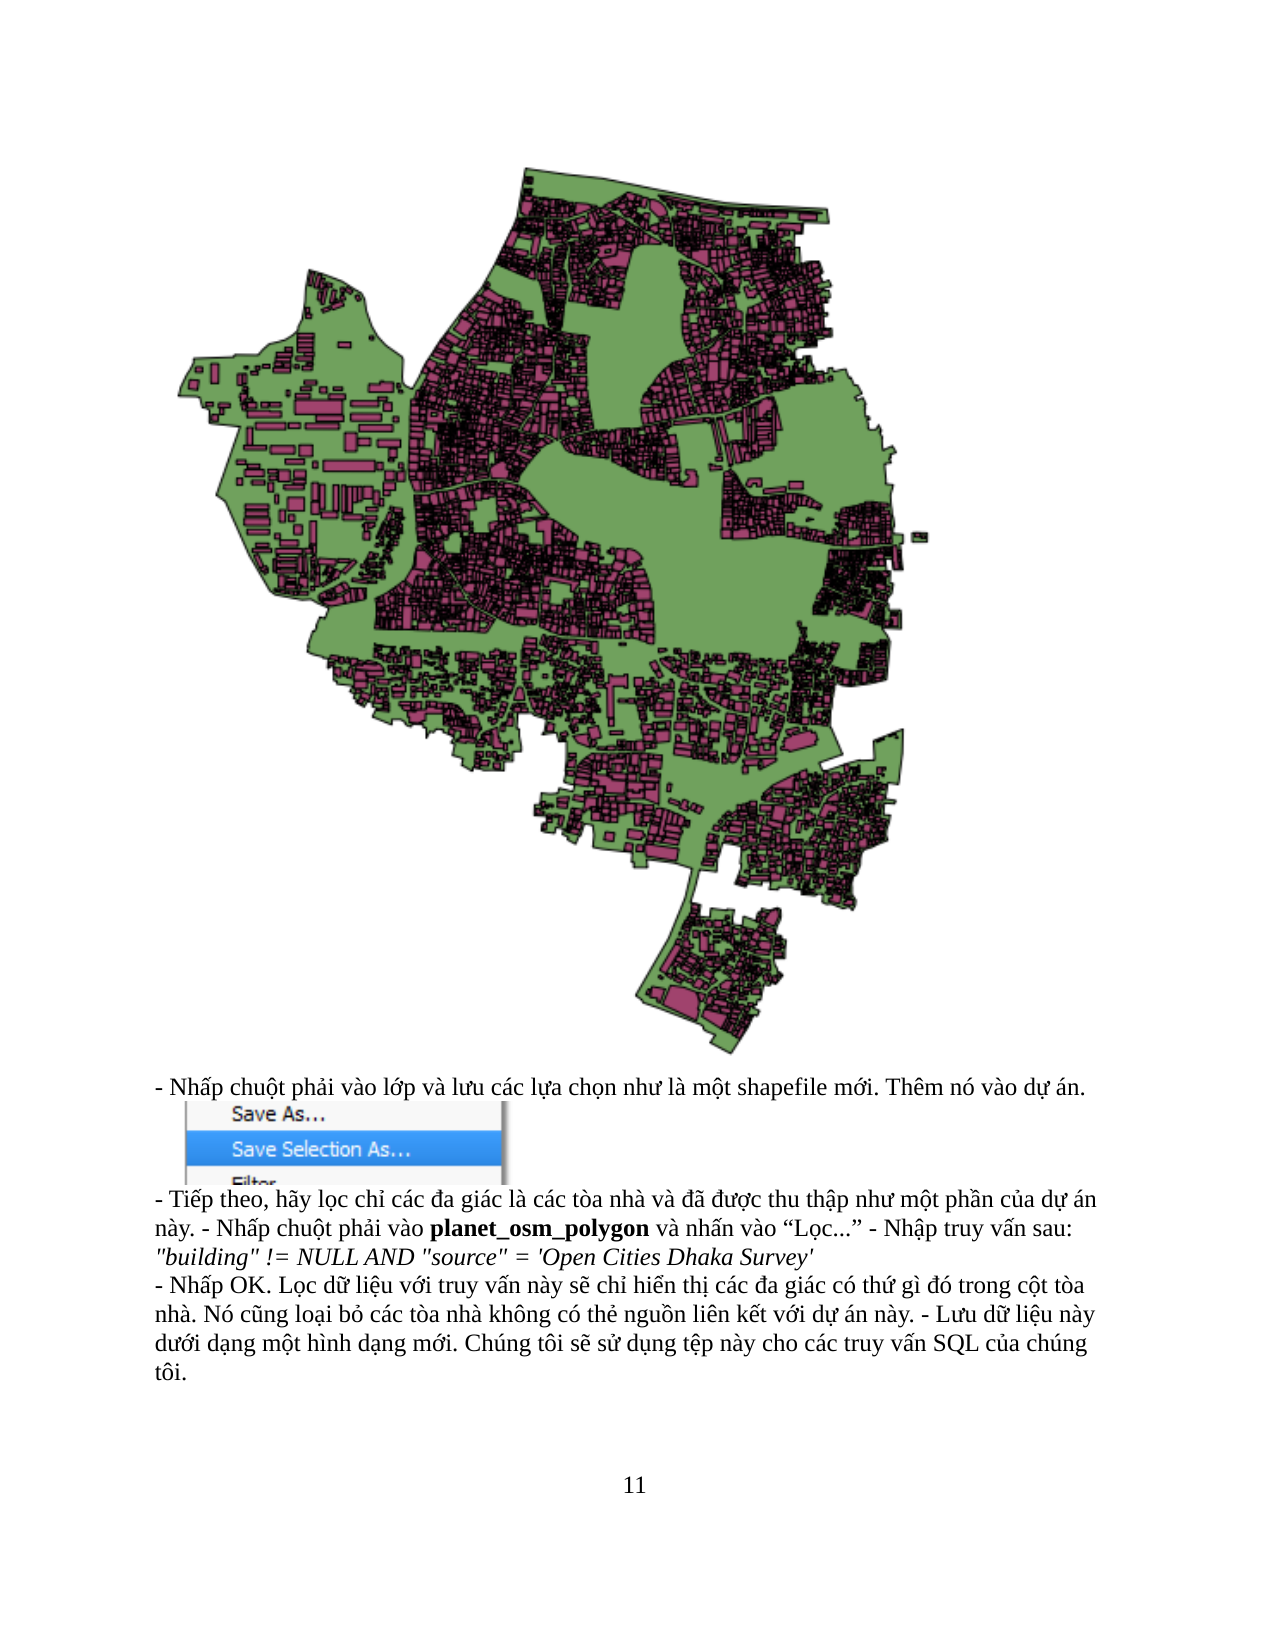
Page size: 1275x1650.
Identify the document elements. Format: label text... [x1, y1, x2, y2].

table_cell [997, 150, 1125, 1072]
table_cell - Tiếp theo, hãy lọc chỉ các đa giác là các tòa nhà và đã được thu thập như một phần của dự án này. - Nhấp chuột phải vào planet_osm_polygon và nhấn vào “Lọc...” - Nhập truy vấn sau: [150, 1184, 1125, 1242]
table_cell [150, 1101, 154, 1184]
picture [154, 150, 997, 1073]
table_cell [150, 150, 154, 1072]
table_cell - Nhấp chuột phải vào lớp và lưu các lựa chọn như là một shapefile mới. Thêm nó vào dự án. [150, 1073, 1125, 1101]
table_cell - Nhấp OK. Lọc dữ liệu với truy vấn này sẽ chỉ hiển thị các đa giác có thứ gì đó trong cột tòa nhà. Nó cũng loại bỏ các tòa nhà không có thẻ nguồn liên kết với dự án này. - Lưu dữ liệu này dưới dạng một hình dạng mới. Chúng tôi sẽ sử dụng tệp này cho các truy vấn SQL của chúng tôi. [150, 1271, 1125, 1386]
picture [154, 1101, 535, 1185]
table_cell "building" != NULL AND "source" = 'Open Cities Dhaka Survey' [150, 1242, 1125, 1271]
table_cell [535, 1101, 1125, 1184]
